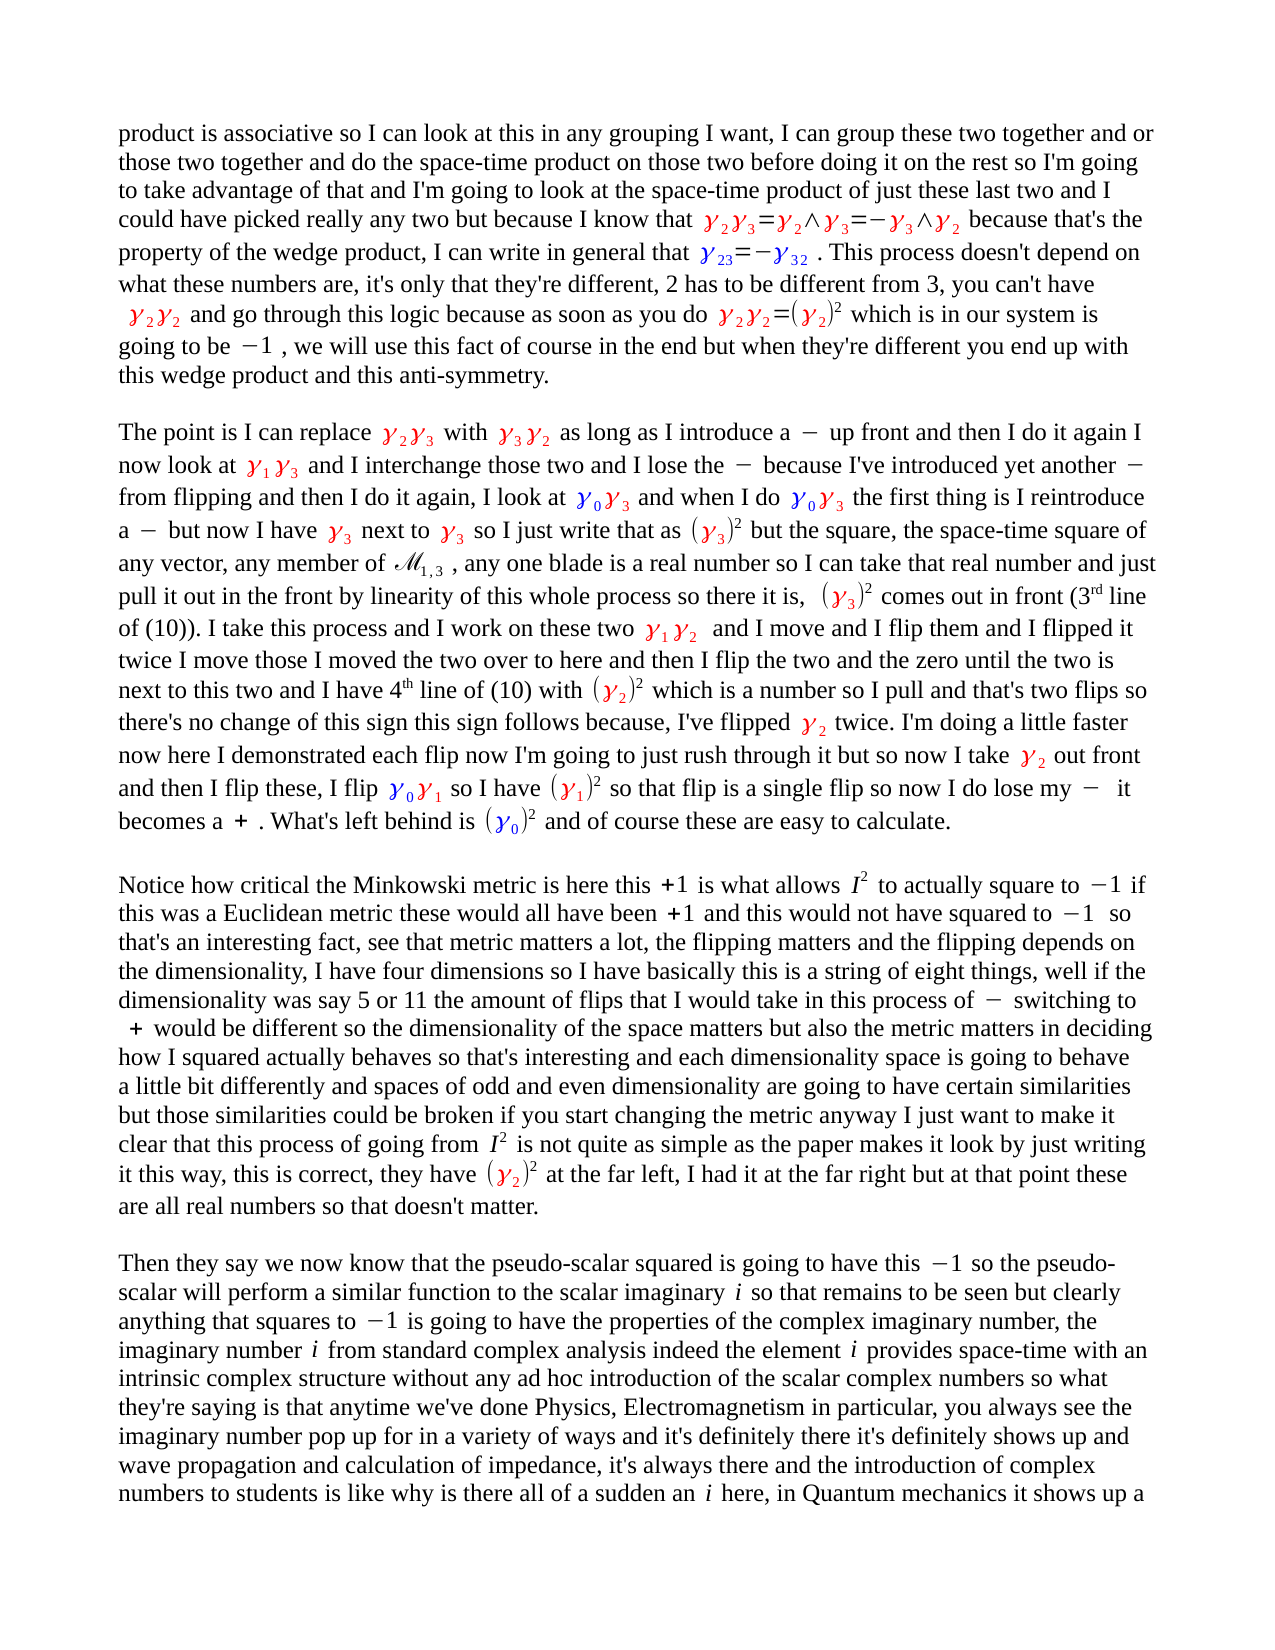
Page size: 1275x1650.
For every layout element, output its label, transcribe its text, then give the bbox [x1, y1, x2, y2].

text Notice how critical the Minkowski metric is here thisis what allowsto actually square toif this was a Euclidean metric these would all have beenand this would not have squared to so that's an interesting fact, see that metric matters a lot, the flipping matters and the flipping depends on the dimensionality, I have four dimensions so I have basically this is a string of eight things, well if the dimensionality was say 5 or 11 the amount of flips that I would take in this process ofswitching to would be different so the dimensionality of the space matters but also the metric matters in deciding how I squared actually behaves so that's interesting and each dimensionality space is going to behave [118, 867, 1157, 1071]
text a little bit differently and spaces of odd and even dimensionality are going to have certain similarities [118, 1071, 1157, 1100]
text property of the wedge product, I can write in general that. This process doesn't depend on what these numbers are, it's only that they're different, 2 has to be different from 3, you can't have and go through this logic because as soon as you dowhich is in our system is going to be, we will use this fact of course in the end but when they're different you end up with [118, 237, 1157, 360]
text this wedge product and this anti-symmetry. [118, 360, 1157, 388]
text The point is I can replacewithas long as I introduce aup front and then I do it again I now look atand I interchange those two and I lose thebecause I've introduced yet another from flipping and then I do it again, I look atand when I dothe first thing is I reintroduce abut now I havenext toso I just write that asbut the square, the space-time square of any vector, any member of, any one blade is a real number so I can take that real number and just pull it out in the front by linearity of this whole process so there it is, comes out in front (3rd line of (10)). I take this process and I work on these two and I move and I flip them and I flipped it twice I move those I moved the two over to here and then I flip the two and the zero until the two is next to this two and I have 4th line of (10) withwhich is a number so I pull and that's two flips so there's no change of this sign this sign follows because, I've flippedtwice. I'm doing a little faster now here I demonstrated each flip now I'm going to just rush through it but so now I takeout front and then I flip these, I flipso I haveso that flip is a single flip so now I do lose my it becomes a. What's left behind isand of course these are easy to calculate. [118, 417, 1157, 838]
text Here is the full breakdown of the statement that the base of pseudo-vector squares to. First of all it's a space-time squaring so we write it asand then because we have this all cached in our head we know that we can blow it up into this large space-time product and we know that this large space-time product is associative so I can look at this in any grouping I want, I can group these two together and or those two together and do the space-time product on those two before doing it on the rest so I'm going to take advantage of that and I'm going to look at the space-time product of just these last two and I could have picked really any two but because I know thatbecause that's the [118, 118, 1157, 237]
text but those similarities could be broken if you start changing the metric anyway I just want to make it clear that this process of going fromis not quite as simple as the paper makes it look by just writing it this way, this is correct, they haveat the far left, I had it at the far right but at that point these are all real numbers so that doesn't matter. [118, 1100, 1157, 1220]
text Then they say we now know that the pseudo-scalar squared is going to have thisso the pseudo-scalar will perform a similar function to the scalar imaginaryso that remains to be seen but clearly anything that squares tois going to have the properties of the complex imaginary number, the imaginary numberfrom standard complex analysis indeed the elementprovides space-time with an intrinsic complex structure without any ad hoc introduction of the scalar complex numbers so what they're saying is that anytime we've done Physics, Electromagnetism in particular, you always see the imaginary number pop up for in a variety of ways and it's definitely there it's definitely shows up and wave propagation and calculation of impedance, it's always there and the introduction of complex numbers to students is like why is there all of a sudden anhere, in Quantum mechanics it shows up a [118, 1248, 1157, 1507]
